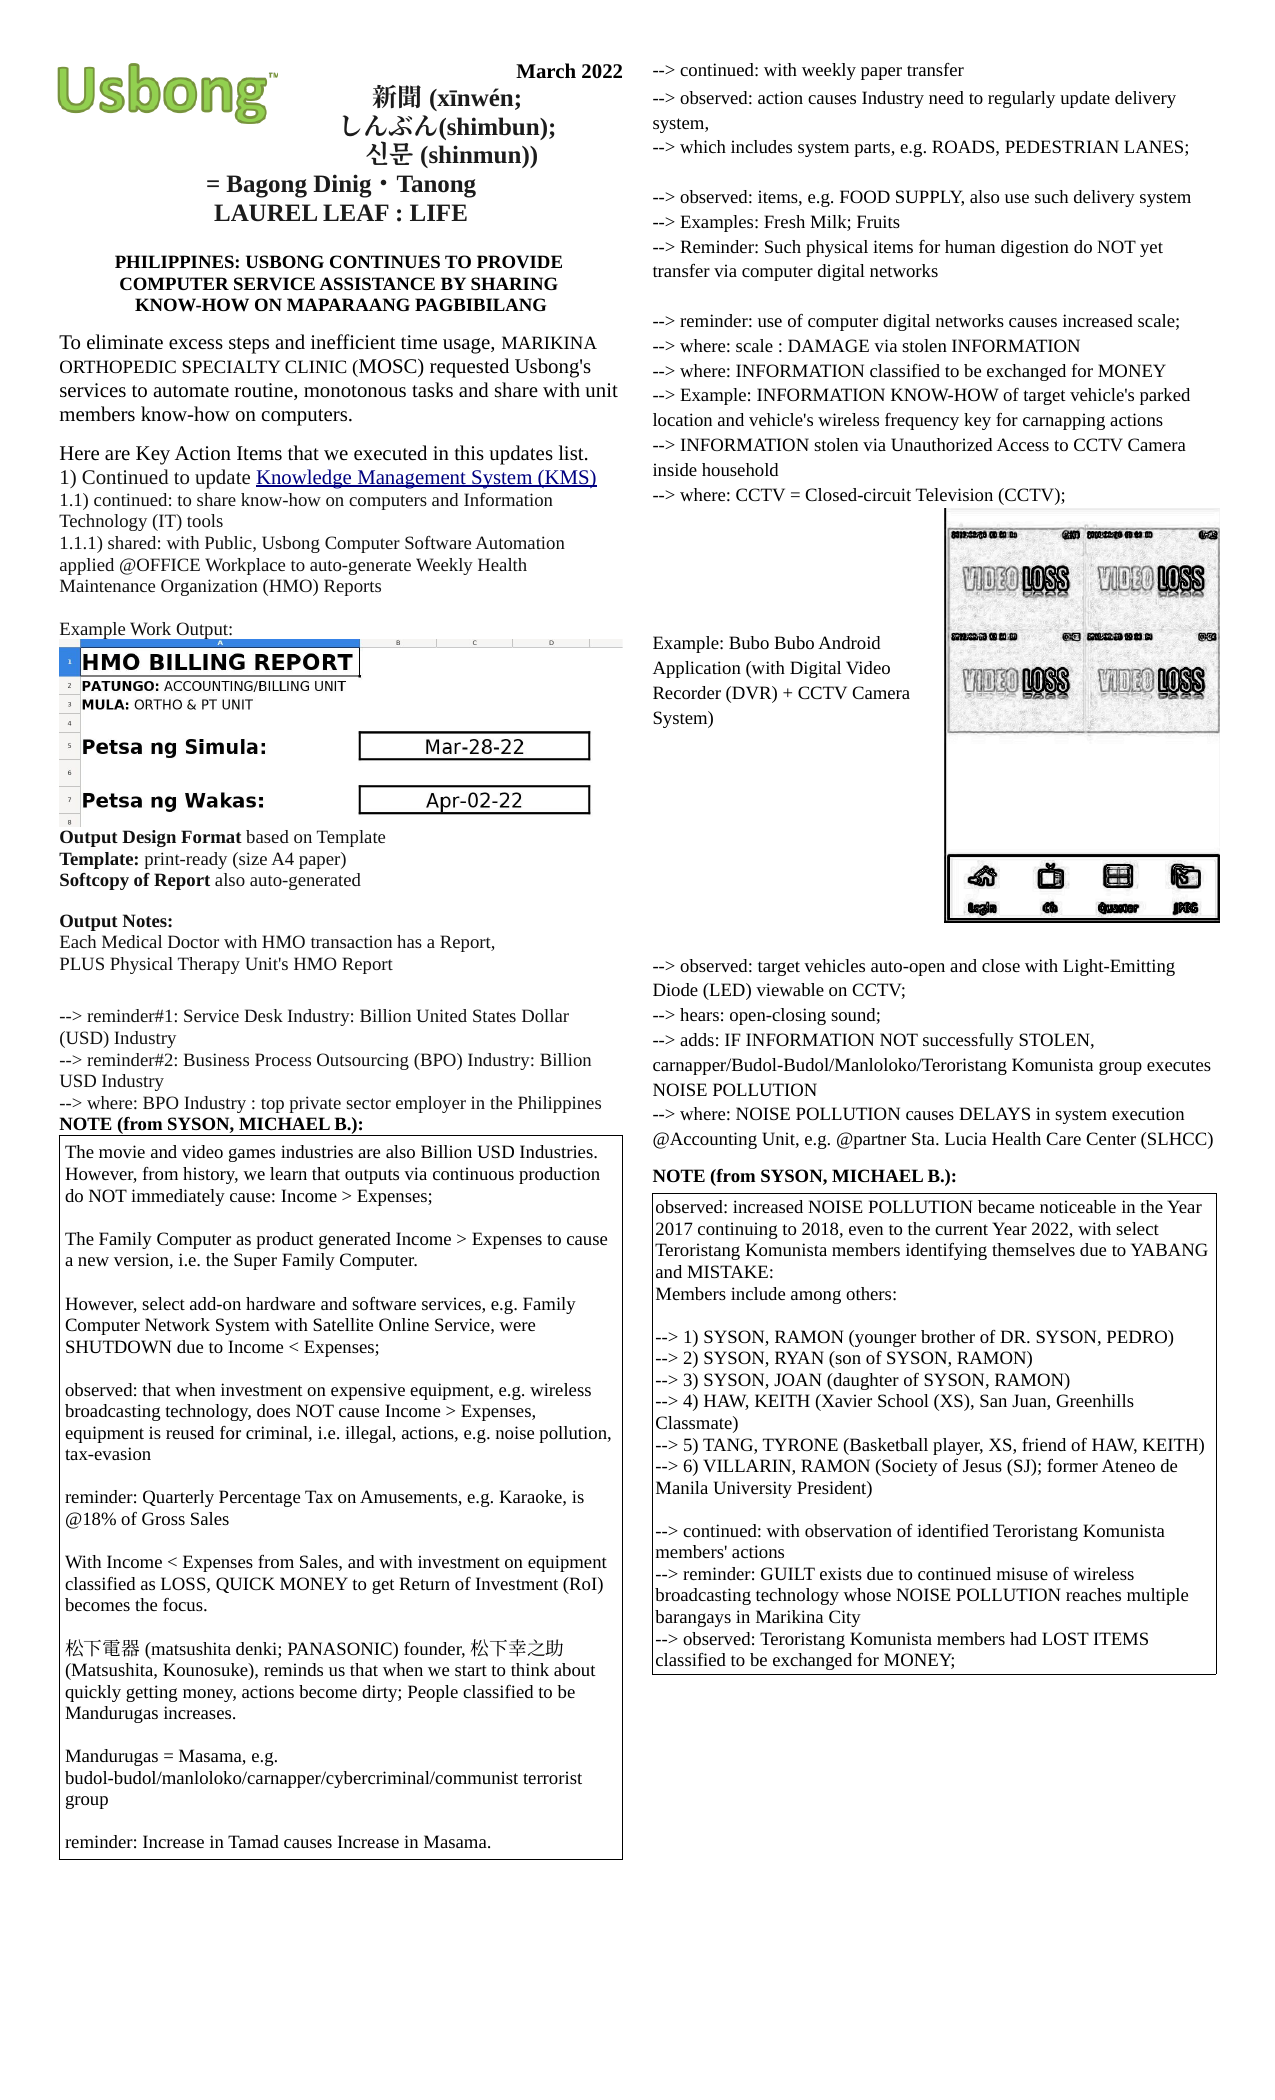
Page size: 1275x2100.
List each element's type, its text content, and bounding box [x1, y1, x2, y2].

text 1.1) continued: to share know-how on computers and Information Technology (IT) tools [59, 489, 623, 532]
text しんぶん(shimbun); [59, 112, 623, 141]
text --> where: INFORMATION classified to be exchanged for MONEY [652, 359, 1216, 381]
text Example Work Output: [59, 618, 623, 639]
text --> INFORMATION stolen via Unauthorized Access to CCTV Camera inside household [652, 434, 1216, 480]
text 1) Continued to update Knowledge Management System (KMS) [59, 465, 623, 489]
text COMPUTER SERVICE ASSISTANCE BY SHARING [59, 272, 623, 294]
subtitle --> continued: with weekly paper transfer [652, 59, 1216, 81]
text --> where: scale : DAMAGE via stolen INFORMATION [652, 335, 1216, 356]
picture [57, 63, 278, 124]
text 1.1.1) shared: with Public, Usbong Computer Software Automation applied @OFFICE Workplace to auto-generate Weekly Health Maintenance Organization (HMO) Reports [59, 532, 623, 597]
text --> Reminder: Such physical items for human digestion do NOT yet transfer via computer digital networks [652, 236, 1216, 282]
subtitle NOTE (from SYSON, MICHAEL B.): [652, 1165, 1216, 1187]
text --> reminder#2: Business Process Outsourcing (BPO) Industry: Billion USD Industry [59, 1048, 623, 1092]
text --> which includes system parts, e.g. ROADS, PEDESTRIAN LANES; [652, 136, 1216, 158]
text 신문 (shinmun)) = Bagong Dinig・Tanong LAUREL LEAF : LIFE [59, 141, 623, 227]
subtitle Output Design Format based on Template Template: print-ready (size A4 paper) Softcopy of Report also auto-generated [59, 827, 623, 891]
text KNOW-HOW ON MAPARAANG PAGBIBILANG [59, 294, 623, 316]
text --> observed: items, e.g. FOOD SUPPLY, also use such delivery system [652, 186, 1216, 208]
text --> Example: INFORMATION KNOW-HOW of target vehicle's parked location and vehicle's wireless frequency key for carnapping actions [652, 384, 1216, 431]
text PHILIPPINES: USBONG CONTINU​ES TO PROVIDE [59, 251, 623, 272]
text --> reminder#1: Service Desk Industry: Billion United States Dollar (USD) Industry [59, 1005, 623, 1048]
picture [59, 639, 623, 827]
text --> reminder: use of computer digital networks causes increased scale; [652, 310, 1216, 332]
text --> adds: IF INFORMATION NOT successfully STOLEN, carnapper/Budol-Budol/Manloloko/Teroristang Komunista group executes NOISE POLLUTION [652, 1029, 1216, 1100]
text --> where: BPO Industry : top private sector employer in the Philippines [59, 1092, 623, 1113]
text Example: Bubo Bubo Android Application (with Digital Video Recorder (DVR) + CCTV Camera System) [652, 632, 944, 728]
text NOTE (from SYSON, MICHAEL B.): [59, 1113, 623, 1135]
text Here are Key Action Items that we executed in this updates list. [59, 441, 623, 465]
text --> where: NOISE POLLUTION causes DELAYS in system execution @Accounting Unit, e.g. @partner Sta. Lucia Health Care Center (SLHCC) [652, 1103, 1216, 1150]
text --> observed: action causes Industry need to regularly update delivery system, [652, 87, 1216, 133]
text To eliminate excess steps and inefficient time usage, MARIKINA ORTHOPEDIC SPECIALTY CLINIC (MOSC) requested Usbong's services to automate routine, monotonous tasks and share with unit members know-how on computers. [59, 330, 623, 426]
subtitle Output Notes: Each Medical Doctor with HMO transaction has a Report, PLUS Physical Therapy Unit's HMO Report [59, 909, 623, 974]
text --> hears: open-closing sound; [652, 1004, 1216, 1026]
text 新聞 (xīnwén; [278, 83, 623, 112]
text March 2022 [59, 59, 623, 83]
picture [944, 508, 1220, 924]
table_header observed: increased NOISE POLLUTION became noticeable in the Year 2017 continuing to 2018, even to the current Year 2022, with select Teroristang Komunista members identifying themselves due to YABANG and MISTAKE: Members include among others: --> 1) SYSON, RAMON (younger brother of DR. SYSON, PEDRO) --> 2) SYSON, RYAN (son of SYSON, RAMON) --> 3) SYSON, JOAN (daughter of SYSON, RAMON) --> 4) HAW, KEITH (Xavier School (XS), San Juan, Greenhills Classmate) --> 5) TANG, TYRONE (Basketball player, XS, friend of HAW, KEITH) --> 6) VILLARIN, RAMON (Society of Jesus (SJ); former Ateneo de Manila University President) --> continued: with observation of identified Teroristang Komunista members' actions --> reminder: GUILT exists due to continued misuse of wireless broadcasting technology whose NOISE POLLUTION reaches multiple barangays in Marikina City --> observed: Teroristang Komunista members had LOST ITEMS classified to be exchanged for MONEY; [653, 1194, 1216, 1673]
text --> where: CCTV = Closed-circuit Television (CCTV); [652, 483, 1216, 505]
text --> Examples: Fresh Milk; Fruits [652, 211, 1216, 232]
table_header The movie and video games industries are also Billion USD Industries. However, from history, we learn that outputs via continuous production do NOT immediately cause: Income > Expenses; The Family Computer as product generated Income > Expenses to cause a new version, i.e. the Super Family Computer. However, select add-on hardware and software services, e.g. Family Computer Network System with Satellite Online Service, were SHUTDOWN due to Income < Expenses; observed: that when investment on expensive equipment, e.g. wireless broadcasting technology, does NOT cause Income > Expenses, equipment is reused for criminal, i.e. illegal, actions, e.g. noise pollution, tax-evasion reminder: Quarterly Percentage Tax on Amusements, e.g. Karaoke, is @18% of Gross Sales With Income < Expenses from Sales, and with investment on equipment classified as LOSS, QUICK MONEY to get Return of Investment (RoI) becomes the focus. 松下電器 (matsushita denki; PANASONIC) founder, 松下幸之助 (Matsushita, Kounosuke), reminds us that when we start to think about quickly getting money, actions become dirty; People classified to be Mandurugas increases. Mandurugas = Masama, e.g. budol-budol/manloloko/carnapper/cybercriminal/communist terrorist group reminder: Increase in Tamad causes Increase in Masama. [60, 1136, 622, 1859]
text --> observed: target vehicles auto-open and close with Light-Emitting Diode (LED) viewable on CCTV; [652, 954, 1216, 1001]
